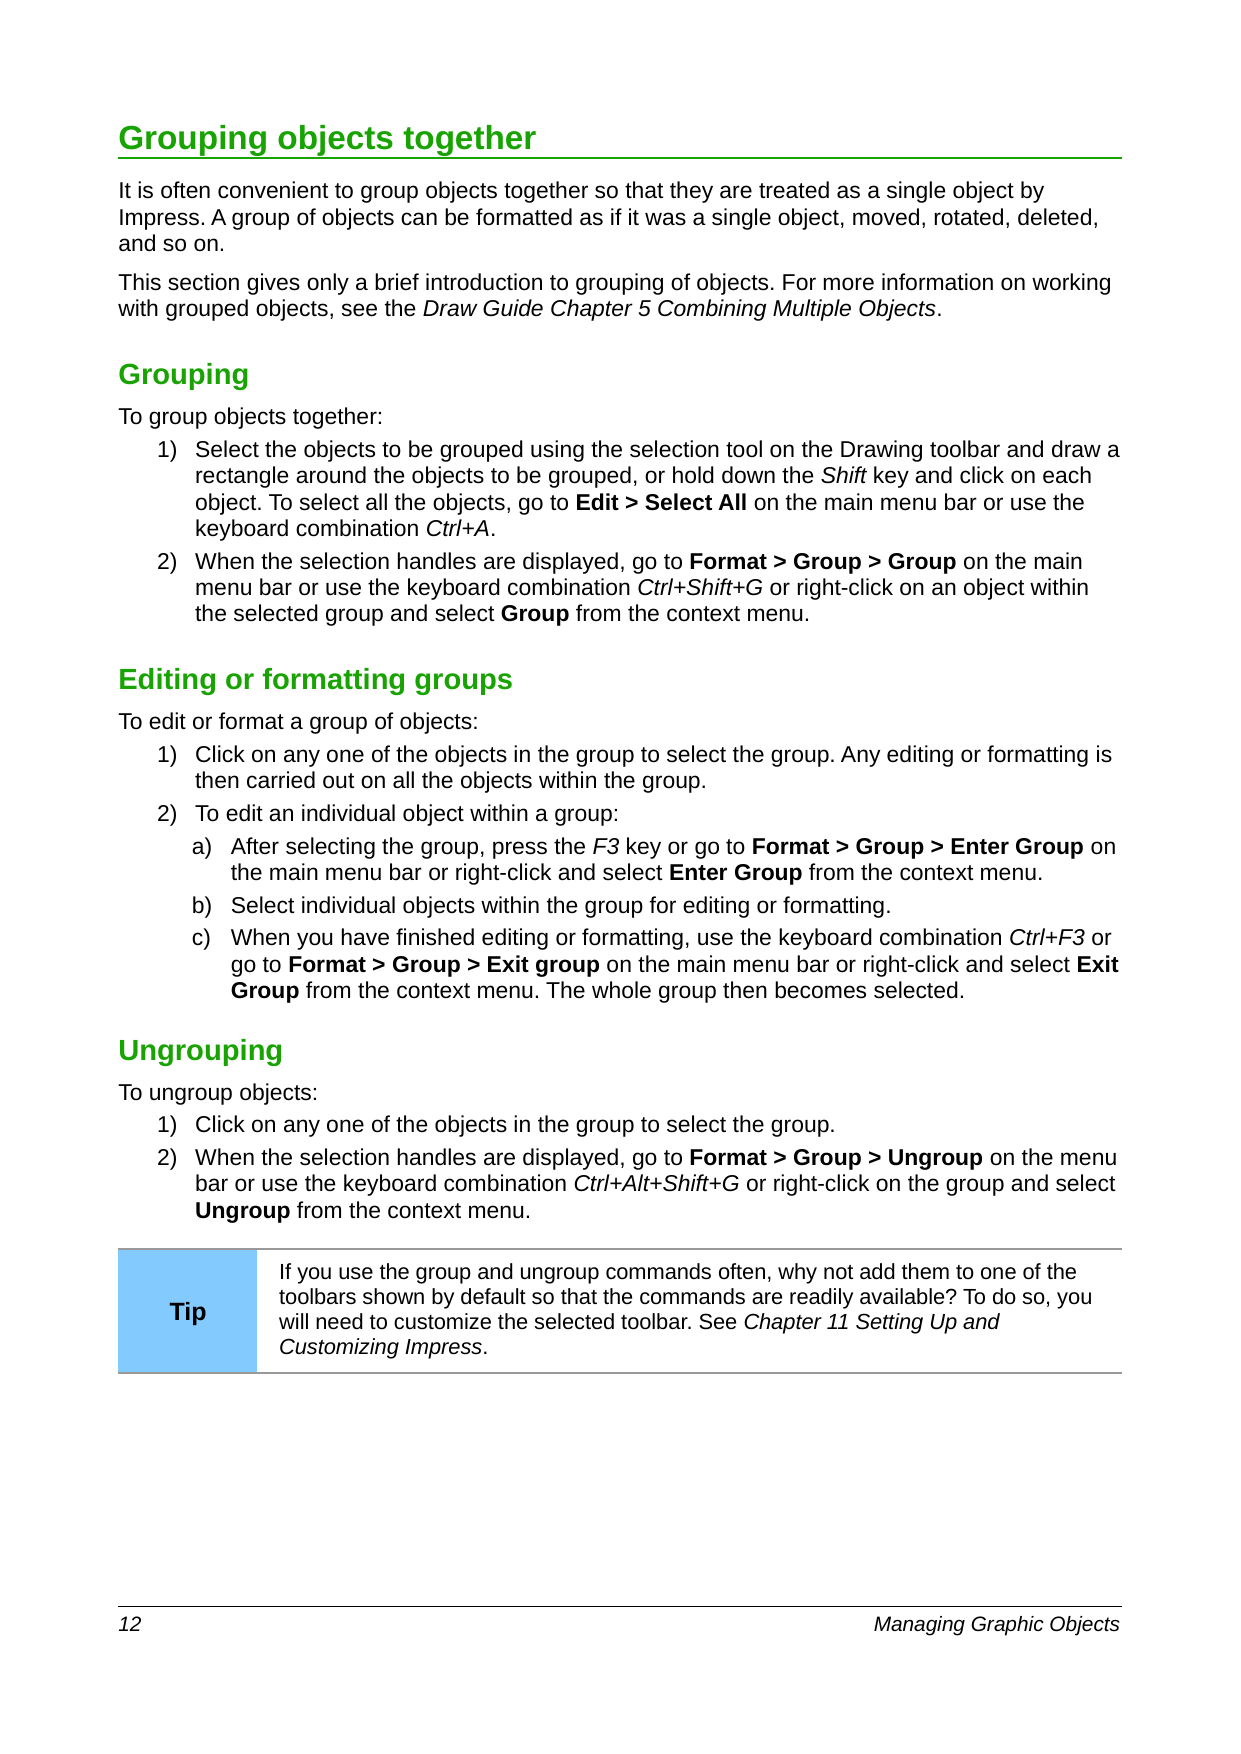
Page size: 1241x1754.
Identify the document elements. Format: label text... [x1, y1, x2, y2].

list To edit or format a group of objects: [118, 708, 1122, 734]
text This section gives only a brief introduction to grouping of objects. For more information on working with grouped objects, see the Draw Guide Chapter 5 Combining Multiple Objects. [118, 269, 1122, 322]
subtitle Grouping objects together [118, 118, 1122, 157]
subtitle Editing or formatting groups [118, 662, 1122, 696]
list Select individual objects within the group for editing or formatting. [192, 892, 1122, 918]
list To group objects together: [118, 403, 1122, 429]
list To ungroup objects: [118, 1078, 1122, 1105]
table_header Tip [118, 1250, 257, 1372]
list Select the objects to be grouped using the selection tool on the Drawing toolbar and draw a rectangle around the objects to be grouped, or hold down the Shift key and click on each object. To select all the objects, go to Edit > Select All on the main menu bar or use the keyboard combination Ctrl+A. [177, 436, 1122, 541]
list After selecting the group, press the F3 key or go to Format > Group > Enter Group on the main menu bar or right-click and select Enter Group from the context menu. [192, 833, 1122, 885]
list To edit an individual object within a group: [177, 800, 1122, 826]
subtitle Grouping [118, 357, 1122, 391]
list When the selection handles are displayed, go to Format > Group > Group on the main menu bar or use the keyboard combination Ctrl+Shift+G or right-click on an object within the selected group and select Group from the context menu. [177, 548, 1122, 627]
list Click on any one of the objects in the group to select the group. [177, 1111, 1122, 1138]
list When you have finished editing or formatting, use the keyboard combination Ctrl+F3 or go to Format > Group > Exit group on the main menu bar or right-click and select Exit Group from the context menu. The whole group then becomes selected. [192, 924, 1122, 1003]
list When the selection handles are displayed, go to Format > Group > Ungroup on the menu bar or use the keyboard combination Ctrl+Alt+Shift+G or right-click on the group and select Ungroup from the context menu. [177, 1144, 1122, 1223]
text It is often convenient to group objects together so that they are treated as a single object by Impress. A group of objects can be formatted as if it was a single object, moved, rotated, deleted, and so on. [118, 177, 1122, 257]
list Click on any one of the objects in the group to select the group. Any editing or formatting is then carried out on all the objects within the group. [177, 741, 1122, 794]
subtitle Ungrouping [118, 1032, 1122, 1066]
table_header If you use the group and ungroup commands often, why not add them to one of the toolbars shown by default so that the commands are readily available? To do so, you will need to customize the selected toolbar. See Chapter 11 Setting Up and Customizing Impress. [258, 1250, 1122, 1372]
